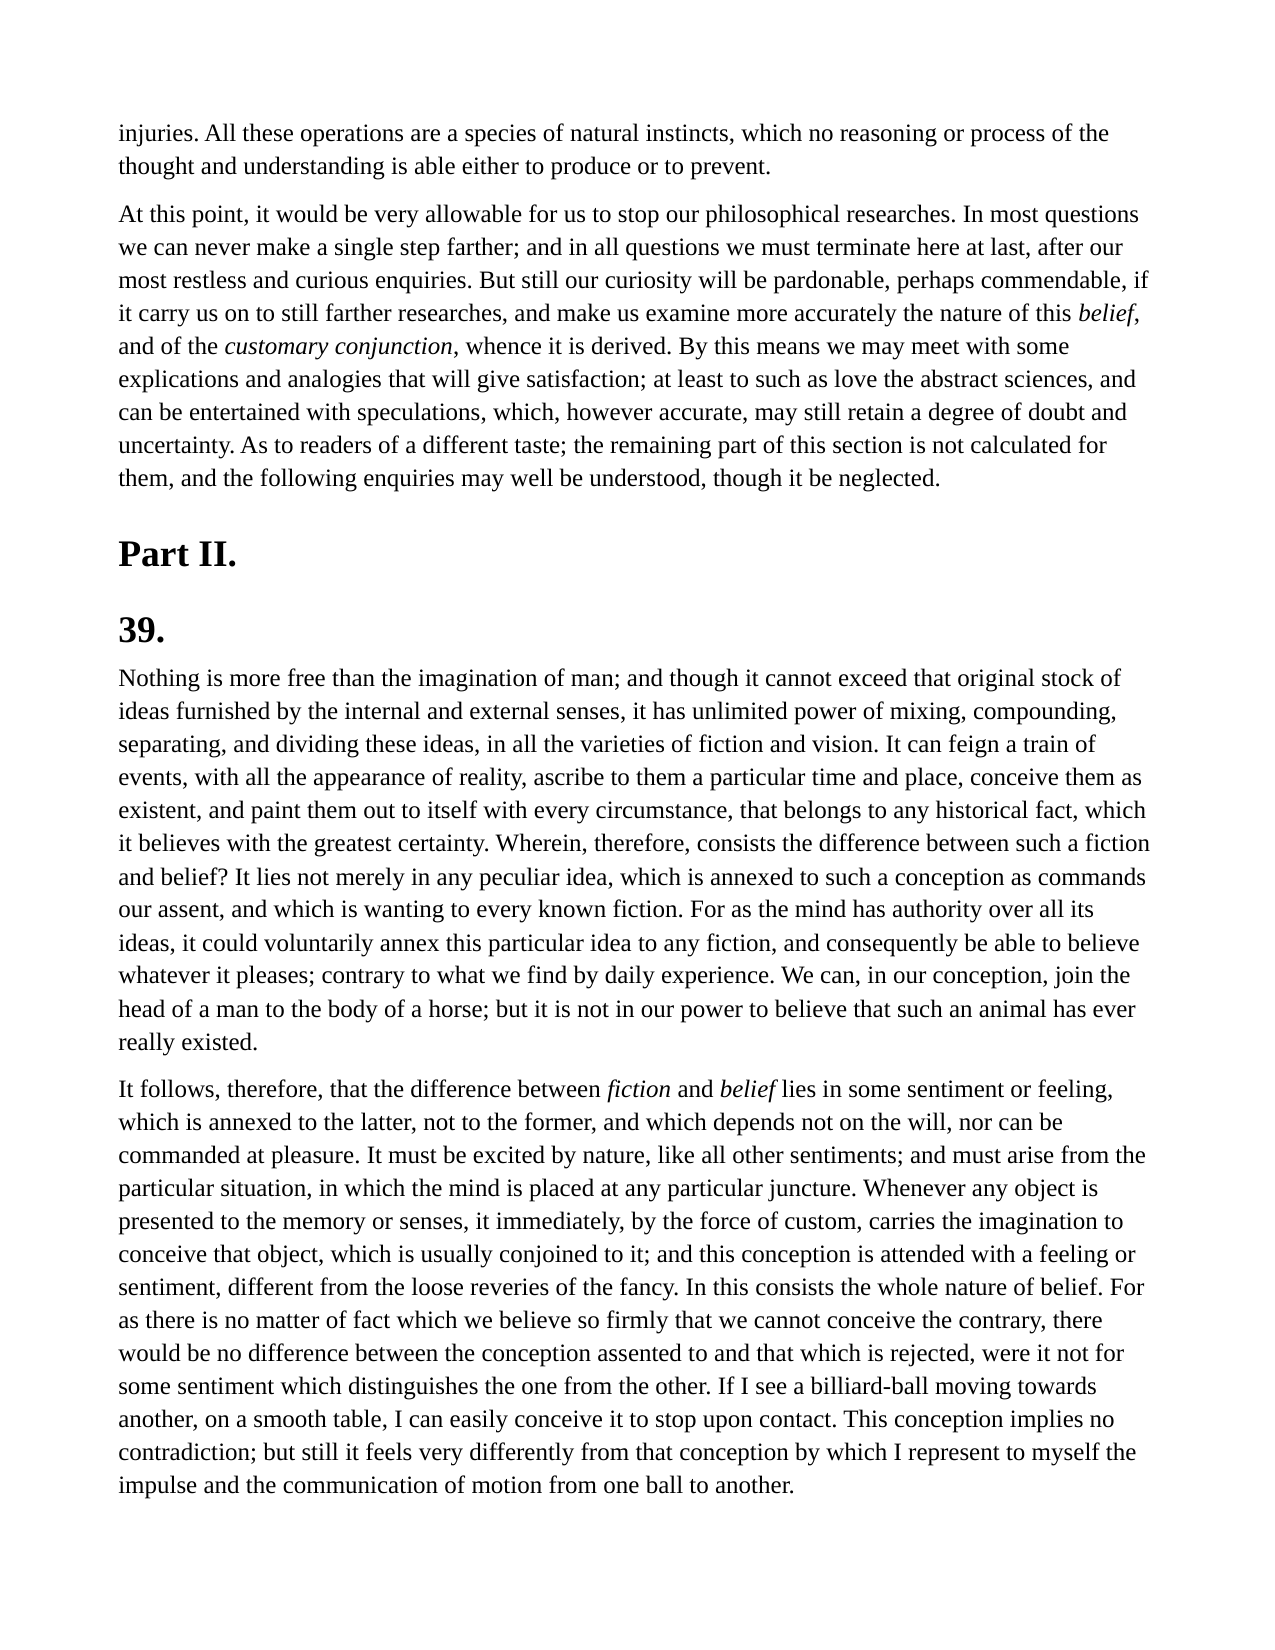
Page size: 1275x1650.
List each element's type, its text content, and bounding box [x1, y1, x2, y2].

subtitle 39. [118, 608, 1157, 651]
text injuries. All these operations are a species of natural instincts, which no reasoning or process of the thought and understanding is able either to produce or to prevent. [118, 118, 1157, 180]
text At this point, it would be very allowable for us to stop our philosophical researches. In most questions we can never make a single step farther; and in all questions we must terminate here at last, after our most restless and curious enquiries. But still our curiosity will be pardonable, perhaps commendable, if it carry us on to still farther researches, and make us examine more accurately the nature of this belief, and of the customary conjunction, whence it is derived. By this means we may meet with some explications and analogies that will give satisfaction; at least to such as love the abstract sciences, and can be entertained with speculations, which, however accurate, may still retain a degree of doubt and uncertainty. As to readers of a different taste; the remaining part of this section is not calculated for them, and the following enquiries may well be understood, though it be neglected. [118, 199, 1157, 492]
subtitle Part II. [118, 531, 1157, 574]
text Nothing is more free than the imagination of man; and though it cannot exceed that original stock of ideas furnished by the internal and external senses, it has unlimited power of mixing, compounding, separating, and dividing these ideas, in all the varieties of fiction and vision. It can feign a train of events, with all the appearance of reality, ascribe to them a particular time and place, conceive them as existent, and paint them out to itself with every circumstance, that belongs to any historical fact, which it believes with the greatest certainty. Wherein, therefore, consists the difference between such a fiction and belief? It lies not merely in any peculiar idea, which is annexed to such a conception as commands our assent, and which is wanting to every known fiction. For as the mind has authority over all its ideas, it could voluntarily annex this particular idea to any fiction, and consequently be able to believe whatever it pleases; contrary to what we find by daily experience. We can, in our conception, join the head of a man to the body of a horse; but it is not in our power to believe that such an animal has ever really existed. [118, 663, 1157, 1055]
text It follows, therefore, that the difference between fiction and belief lies in some sentiment or feeling, which is annexed to the latter, not to the former, and which depends not on the will, nor can be commanded at pleasure. It must be excited by nature, like all other sentiments; and must arise from the particular situation, in which the mind is placed at any particular juncture. Whenever any object is presented to the memory or senses, it immediately, by the force of custom, carries the imagination to conceive that object, which is usually conjoined to it; and this conception is attended with a feeling or sentiment, different from the loose reveries of the fancy. In this consists the whole nature of belief. For as there is no matter of fact which we believe so firmly that we cannot conceive the contrary, there would be no difference between the conception assented to and that which is rejected, were it not for some sentiment which distinguishes the one from the other. If I see a billiard-ball moving towards another, on a smooth table, I can easily conceive it to stop upon contact. This conception implies no contradiction; but still it feels very differently from that conception by which I represent to myself the impulse and the communication of motion from one ball to another. [118, 1074, 1157, 1499]
